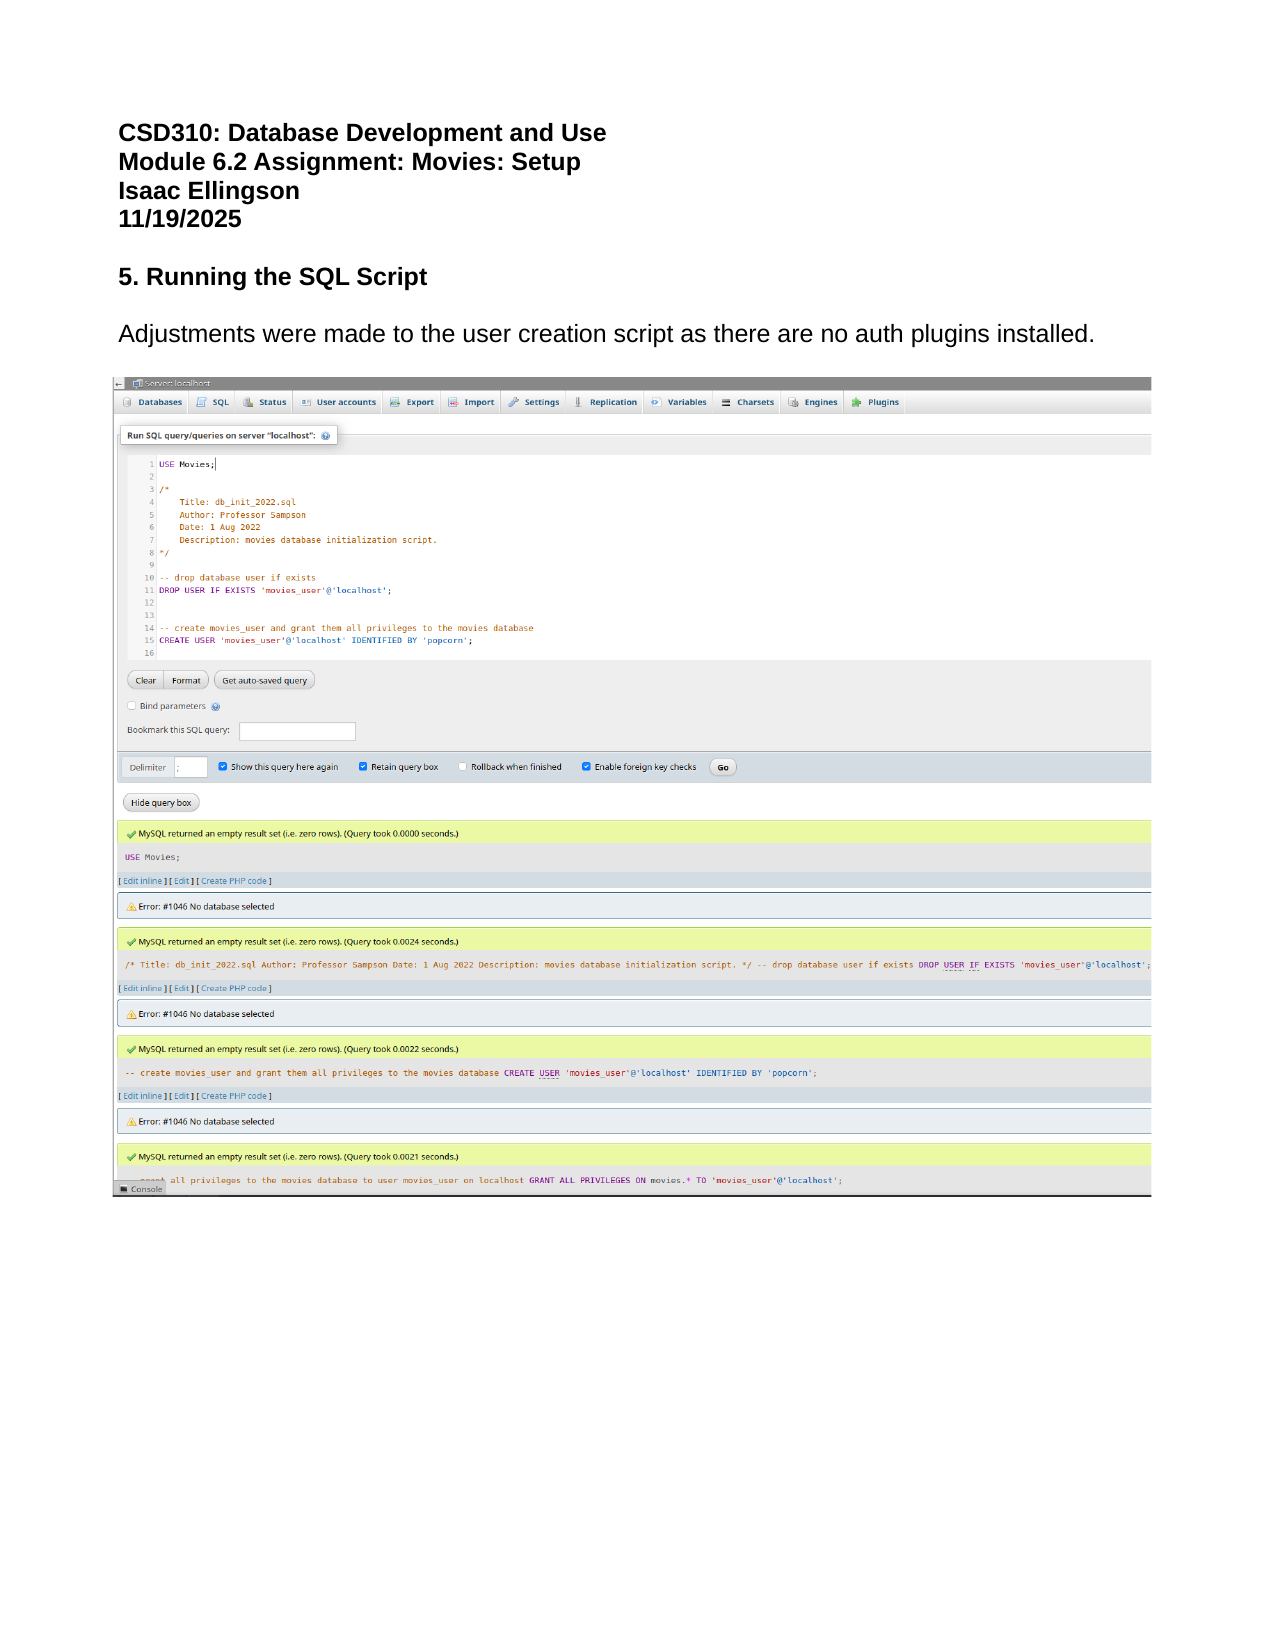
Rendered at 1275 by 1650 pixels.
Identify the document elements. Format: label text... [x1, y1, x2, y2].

text Module 6.2 Assignment: Movies: Setup [118, 147, 1157, 176]
text CSD310: Database Development and Use [118, 118, 1157, 147]
text 11/19/2025 5. Running the SQL Script Adjustments were made to the user creation script as there are no auth plugins installed. [118, 204, 1157, 348]
picture [112, 377, 1152, 1197]
text Isaac Ellingson [118, 176, 1157, 204]
